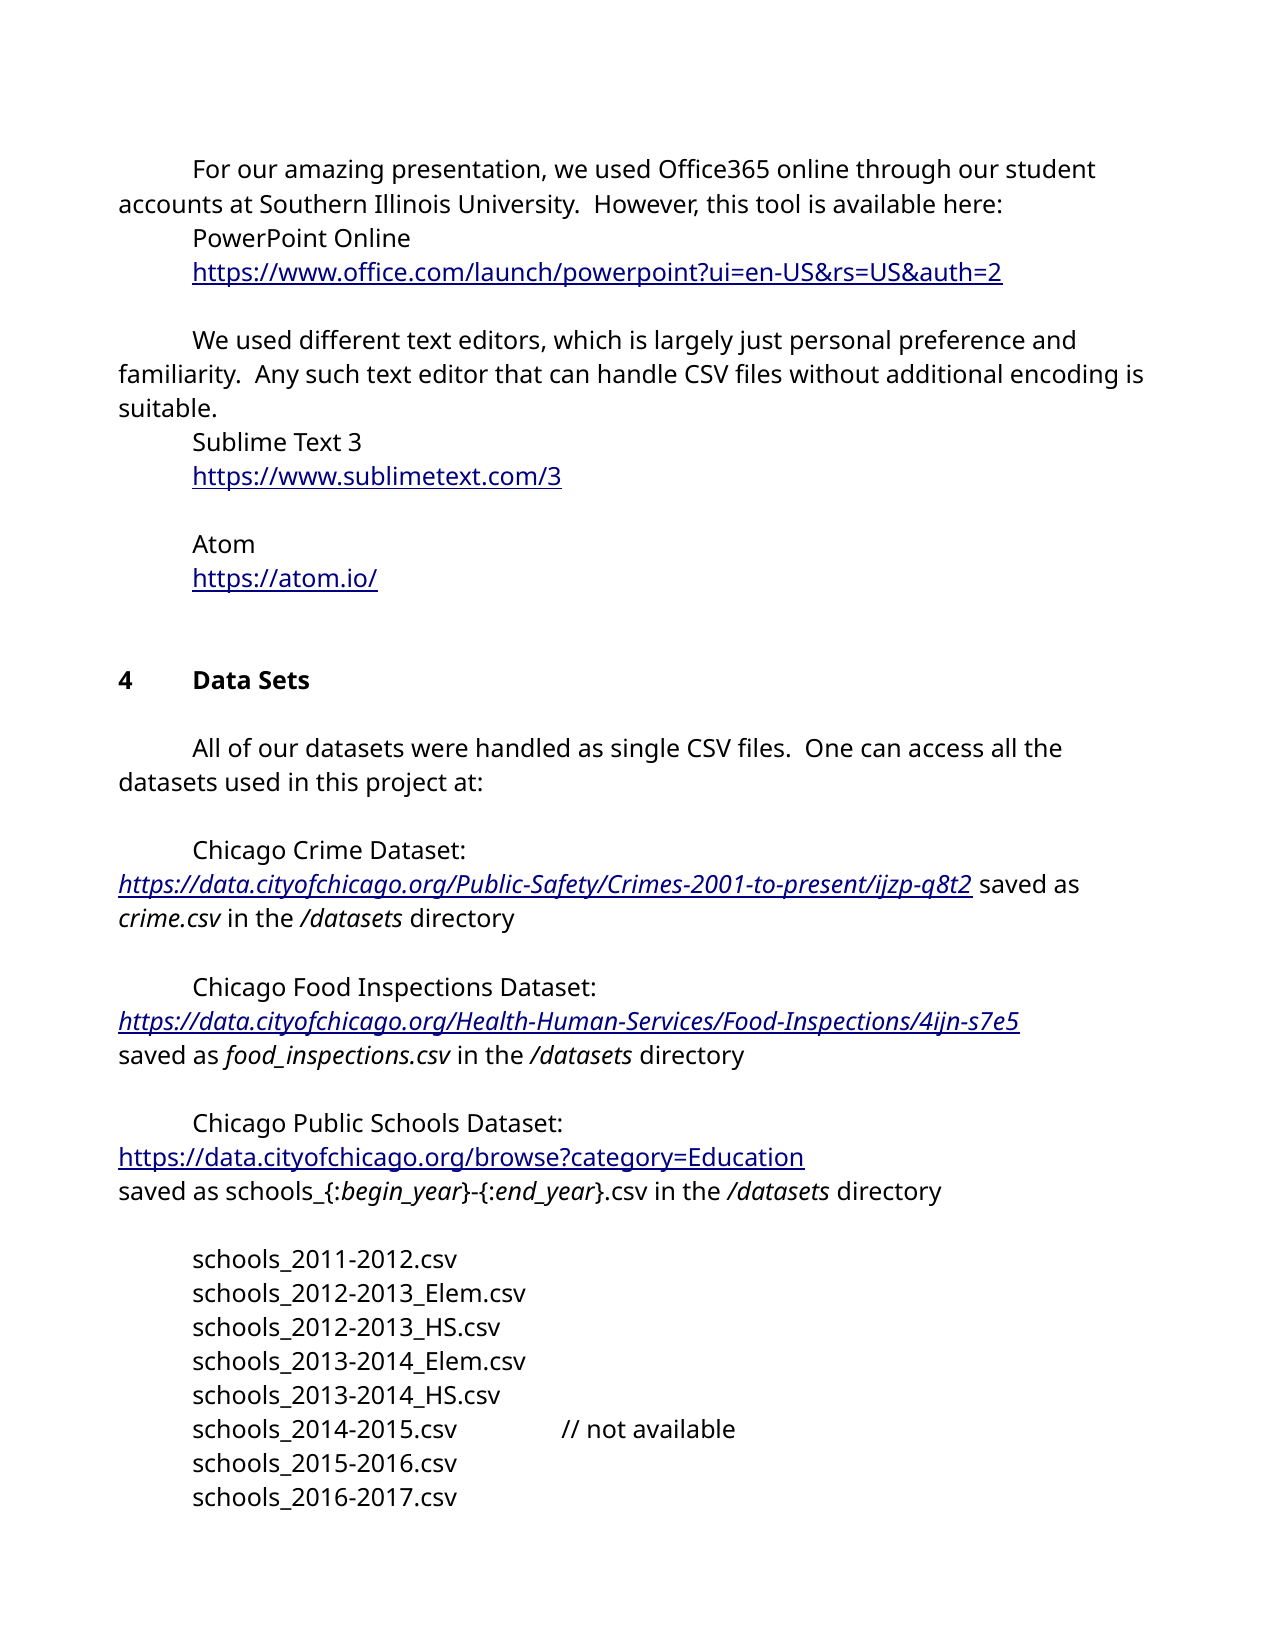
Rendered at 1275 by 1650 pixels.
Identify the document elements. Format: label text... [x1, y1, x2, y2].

text https://www.sublimetext.com/3 [118, 459, 1157, 493]
text Chicago Crime Dataset: [118, 833, 1157, 867]
text saved as schools_{:begin_year}-{:end_year}.csv in the /datasets directory [118, 1173, 1157, 1208]
text schools_2011-2012.csv [118, 1242, 1157, 1276]
text https://data.cityofchicago.org/Health-Human-Services/Food-Inspections/4ijn-s7e5 [118, 1003, 1157, 1037]
text https://data.cityofchicago.org/Public-Safety/Crimes-2001-to-present/ijzp-q8t2 saved as crime.csv in the /datasets directory [118, 867, 1157, 935]
text schools_2012-2013_HS.csv [118, 1310, 1157, 1344]
text saved as food_inspections.csv in the /datasets directory [118, 1037, 1157, 1071]
text Sublime Text 3 [118, 425, 1157, 459]
text schools_2014-2015.csv // not available [118, 1412, 1157, 1446]
text https://data.cityofchicago.org/browse?category=Education [118, 1139, 1157, 1173]
text PowerPoint Online [118, 220, 1157, 254]
text Chicago Public Schools Dataset: [118, 1105, 1157, 1139]
text schools_2013-2014_HS.csv [118, 1378, 1157, 1412]
text https://www.office.com/launch/powerpoint?ui=en-US&rs=US&auth=2 [118, 254, 1157, 288]
text schools_2016-2017.csv [118, 1480, 1157, 1514]
text schools_2015-2016.csv [118, 1446, 1157, 1480]
text For our amazing presentation, we used Office365 online through our student accounts at Southern Illinois University. However, this tool is available here: [118, 152, 1157, 220]
text 4 Data Sets [118, 663, 1157, 697]
text All of our datasets were handled as single CSV files. One can access all the datasets used in this project at: [118, 731, 1157, 799]
text Chicago Food Inspections Dataset: [118, 969, 1157, 1003]
text We used different text editors, which is largely just personal preference and familiarity. Any such text editor that can handle CSV files without additional encoding is suitable. [118, 322, 1157, 425]
text https://atom.io/ [118, 561, 1157, 595]
text schools_2013-2014_Elem.csv [118, 1344, 1157, 1378]
text schools_2012-2013_Elem.csv [118, 1276, 1157, 1310]
text Atom [118, 527, 1157, 561]
